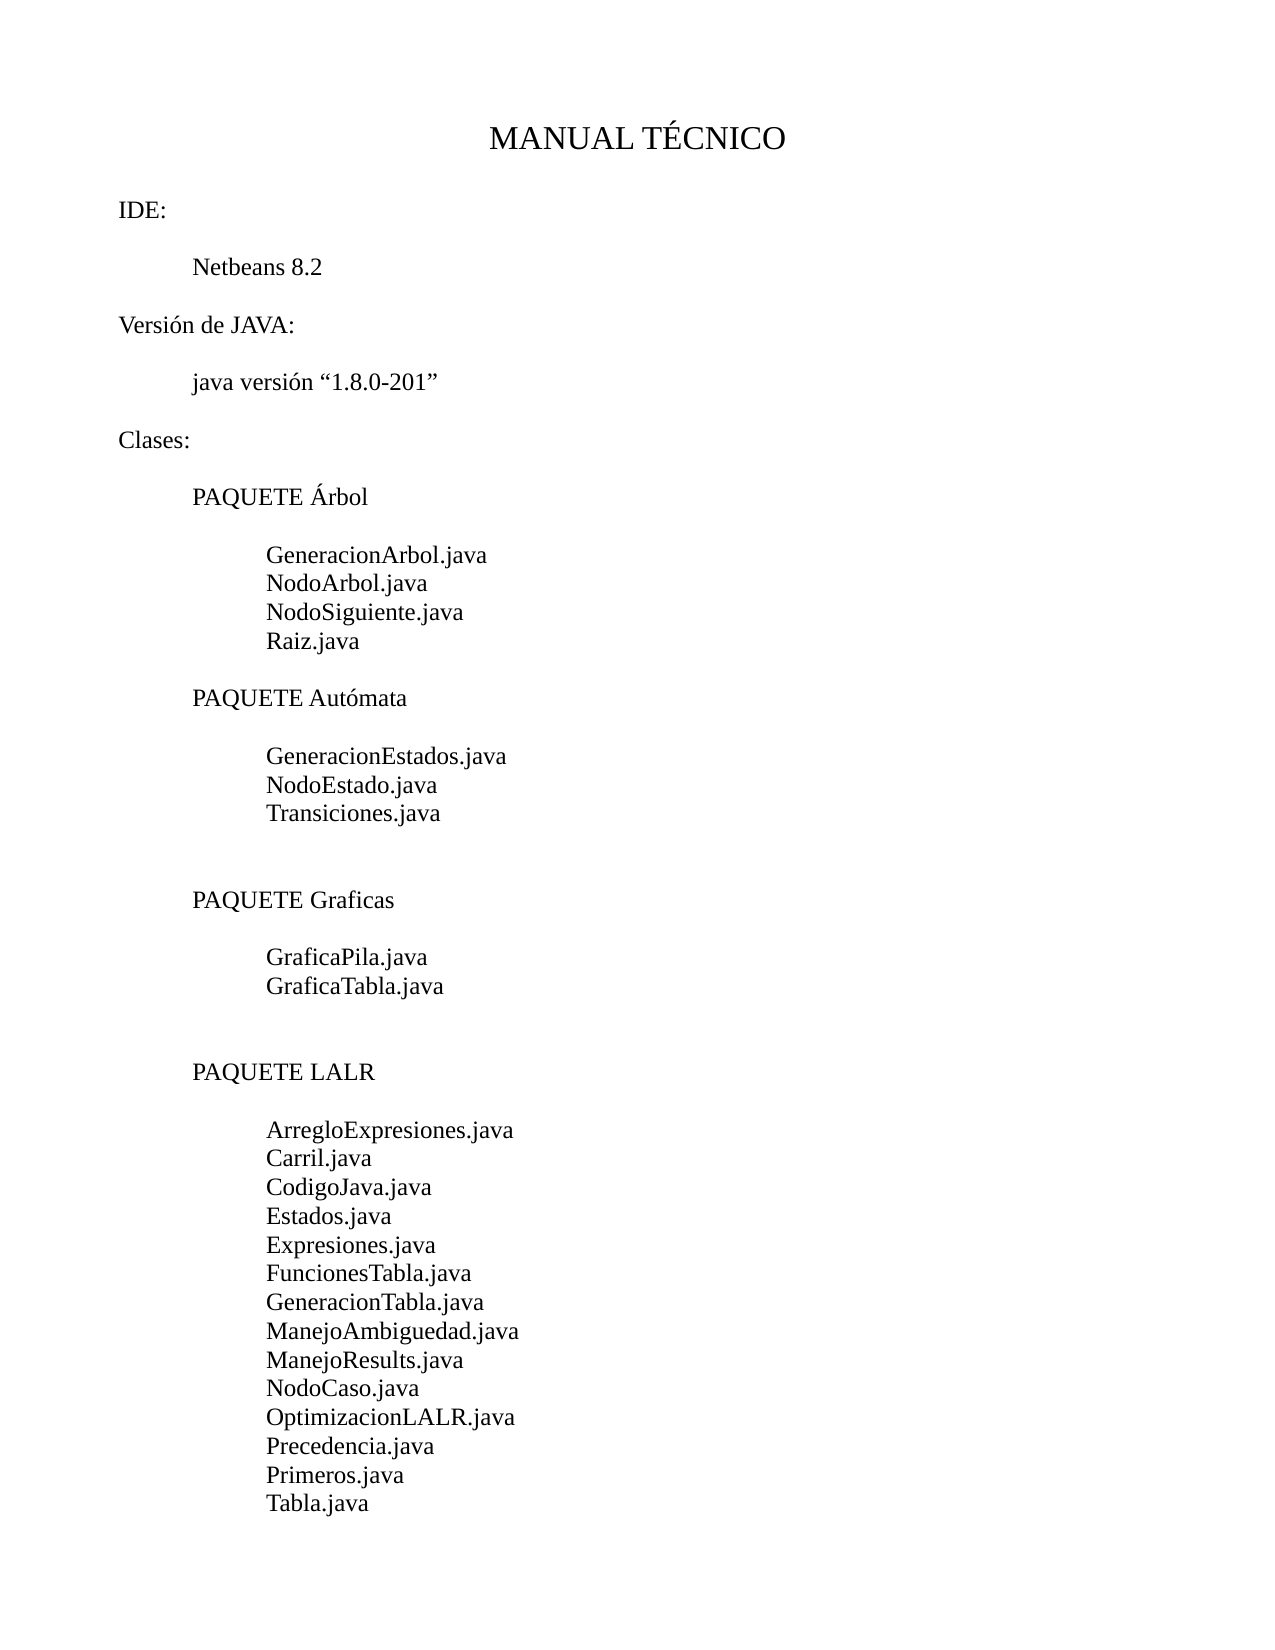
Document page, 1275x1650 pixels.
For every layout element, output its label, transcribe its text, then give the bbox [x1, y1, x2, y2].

text PAQUETE Autómata [118, 683, 1157, 712]
text PAQUETE Graficas [118, 885, 1157, 913]
text NodoArbol.java [118, 568, 1157, 597]
text Transiciones.java [118, 798, 1157, 827]
text OptimizacionLALR.java [118, 1402, 1157, 1431]
text java versión “1.8.0-201” [118, 367, 1157, 396]
text ManejoResults.java [118, 1345, 1157, 1373]
text GraficaTabla.java [118, 971, 1157, 1000]
text Versión de JAVA: [118, 310, 1157, 338]
text ManejoAmbiguedad.java [118, 1316, 1157, 1345]
text Expresiones.java [118, 1230, 1157, 1258]
text NodoEstado.java [118, 770, 1157, 798]
text ArregloExpresiones.java [118, 1115, 1157, 1143]
text Primeros.java [118, 1460, 1157, 1488]
text NodoSiguiente.java [118, 597, 1157, 626]
text PAQUETE Árbol [118, 482, 1157, 511]
text MANUAL TÉCNICO [118, 118, 1157, 156]
text FuncionesTabla.java [118, 1258, 1157, 1287]
text Netbeans 8.2 [118, 252, 1157, 281]
text Raiz.java [118, 626, 1157, 655]
text PAQUETE LALR [118, 1057, 1157, 1086]
text Precedencia.java [118, 1431, 1157, 1460]
text IDE: [118, 195, 1157, 223]
text GraficaPila.java [118, 942, 1157, 971]
text Carril.java [118, 1143, 1157, 1172]
text GeneracionArbol.java [118, 540, 1157, 568]
text GeneracionEstados.java [118, 741, 1157, 770]
text Estados.java [118, 1201, 1157, 1230]
text NodoCaso.java [118, 1373, 1157, 1402]
text CodigoJava.java [118, 1172, 1157, 1201]
text Clases: [118, 425, 1157, 453]
text Tabla.java [118, 1488, 1157, 1517]
text GeneracionTabla.java [118, 1287, 1157, 1316]
